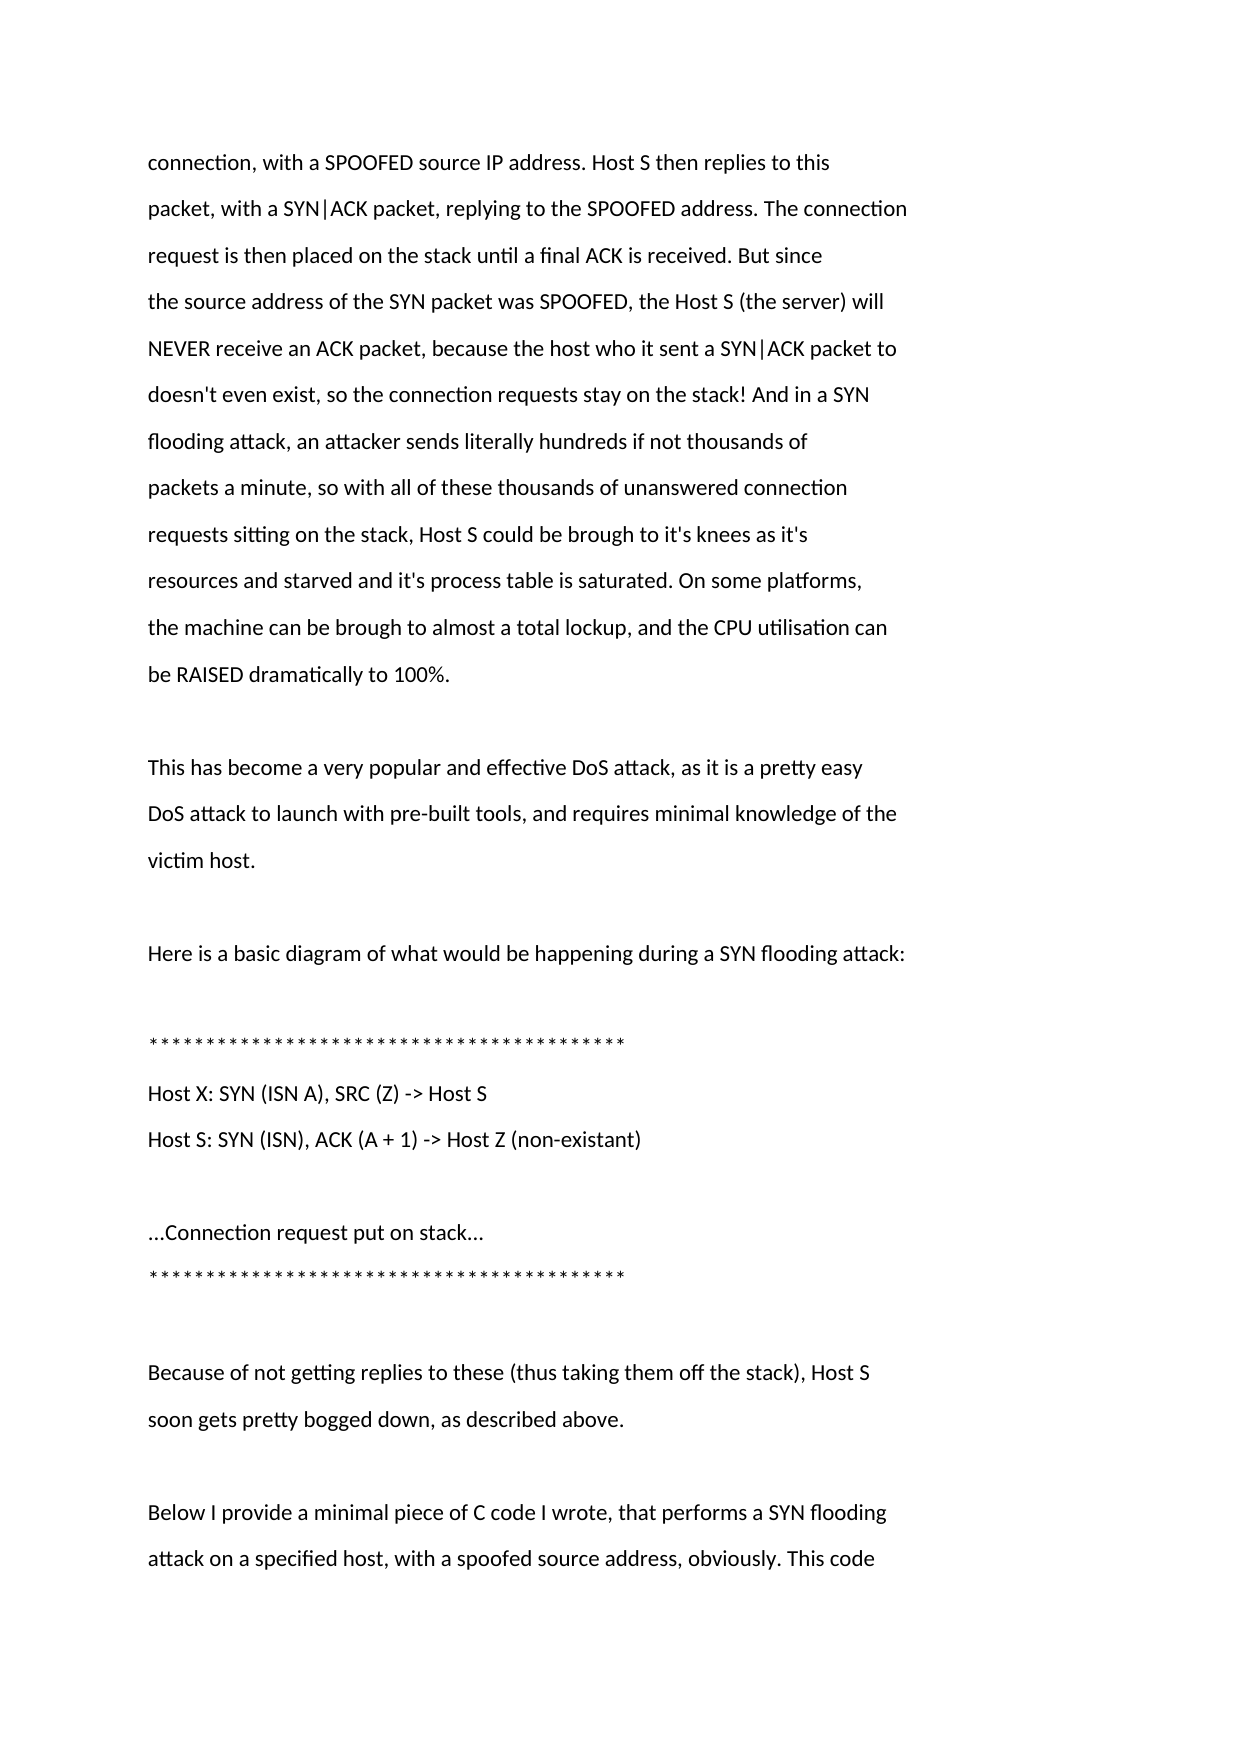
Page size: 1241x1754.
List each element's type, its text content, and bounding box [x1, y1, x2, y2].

text packets a minute, so with all of these thousands of unanswered connection [148, 473, 1093, 502]
text Host S: SYN (ISN), ACK (A + 1) -> Host Z (non-existant) [148, 1125, 1093, 1153]
text attack on a specified host, with a spoofed source address, obviously. This code [148, 1544, 1093, 1572]
text This has become a very popular and effective DoS attack, as it is a pretty easy [148, 753, 1093, 781]
text resources and starved and it's process table is saturated. On some platforms, [148, 567, 1093, 595]
text victim host. [148, 846, 1093, 874]
text Host X: SYN (ISN A), SRC (Z) -> Host S [148, 1079, 1093, 1107]
text be RAISED dramatically to 100%. [148, 660, 1093, 688]
text ...Connection request put on stack... [148, 1218, 1093, 1247]
text request is then placed on the stack until a final ACK is received. But since [148, 241, 1093, 269]
text ****************************************** [148, 1032, 1093, 1060]
text Because of not getting replies to these (thus taking them off the stack), Host S [148, 1358, 1093, 1386]
text requests sitting on the stack, Host S could be brough to it's knees as it's [148, 520, 1093, 548]
text doesn't even exist, so the connection requests stay on the stack! And in a SYN [148, 380, 1093, 408]
text Below I provide a minimal piece of C code I wrote, that performs a SYN flooding [148, 1498, 1093, 1526]
text ****************************************** [148, 1265, 1093, 1293]
text DoS attack to launch with pre-built tools, and requires minimal knowledge of the [148, 799, 1093, 827]
text flooding attack, an attacker sends literally hundreds if not thousands of [148, 427, 1093, 455]
text connection, with a SPOOFED source IP address. Host S then replies to this [148, 148, 1093, 176]
text soon gets pretty bogged down, as described above. [148, 1405, 1093, 1433]
text the source address of the SYN packet was SPOOFED, the Host S (the server) will [148, 287, 1093, 315]
text NEVER receive an ACK packet, because the host who it sent a SYN|ACK packet to [148, 334, 1093, 362]
text packet, with a SYN|ACK packet, replying to the SPOOFED address. The connection [148, 194, 1093, 222]
text Here is a basic diagram of what would be happening during a SYN flooding attack: [148, 939, 1093, 967]
text the machine can be brough to almost a total lockup, and the CPU utilisation can [148, 613, 1093, 641]
